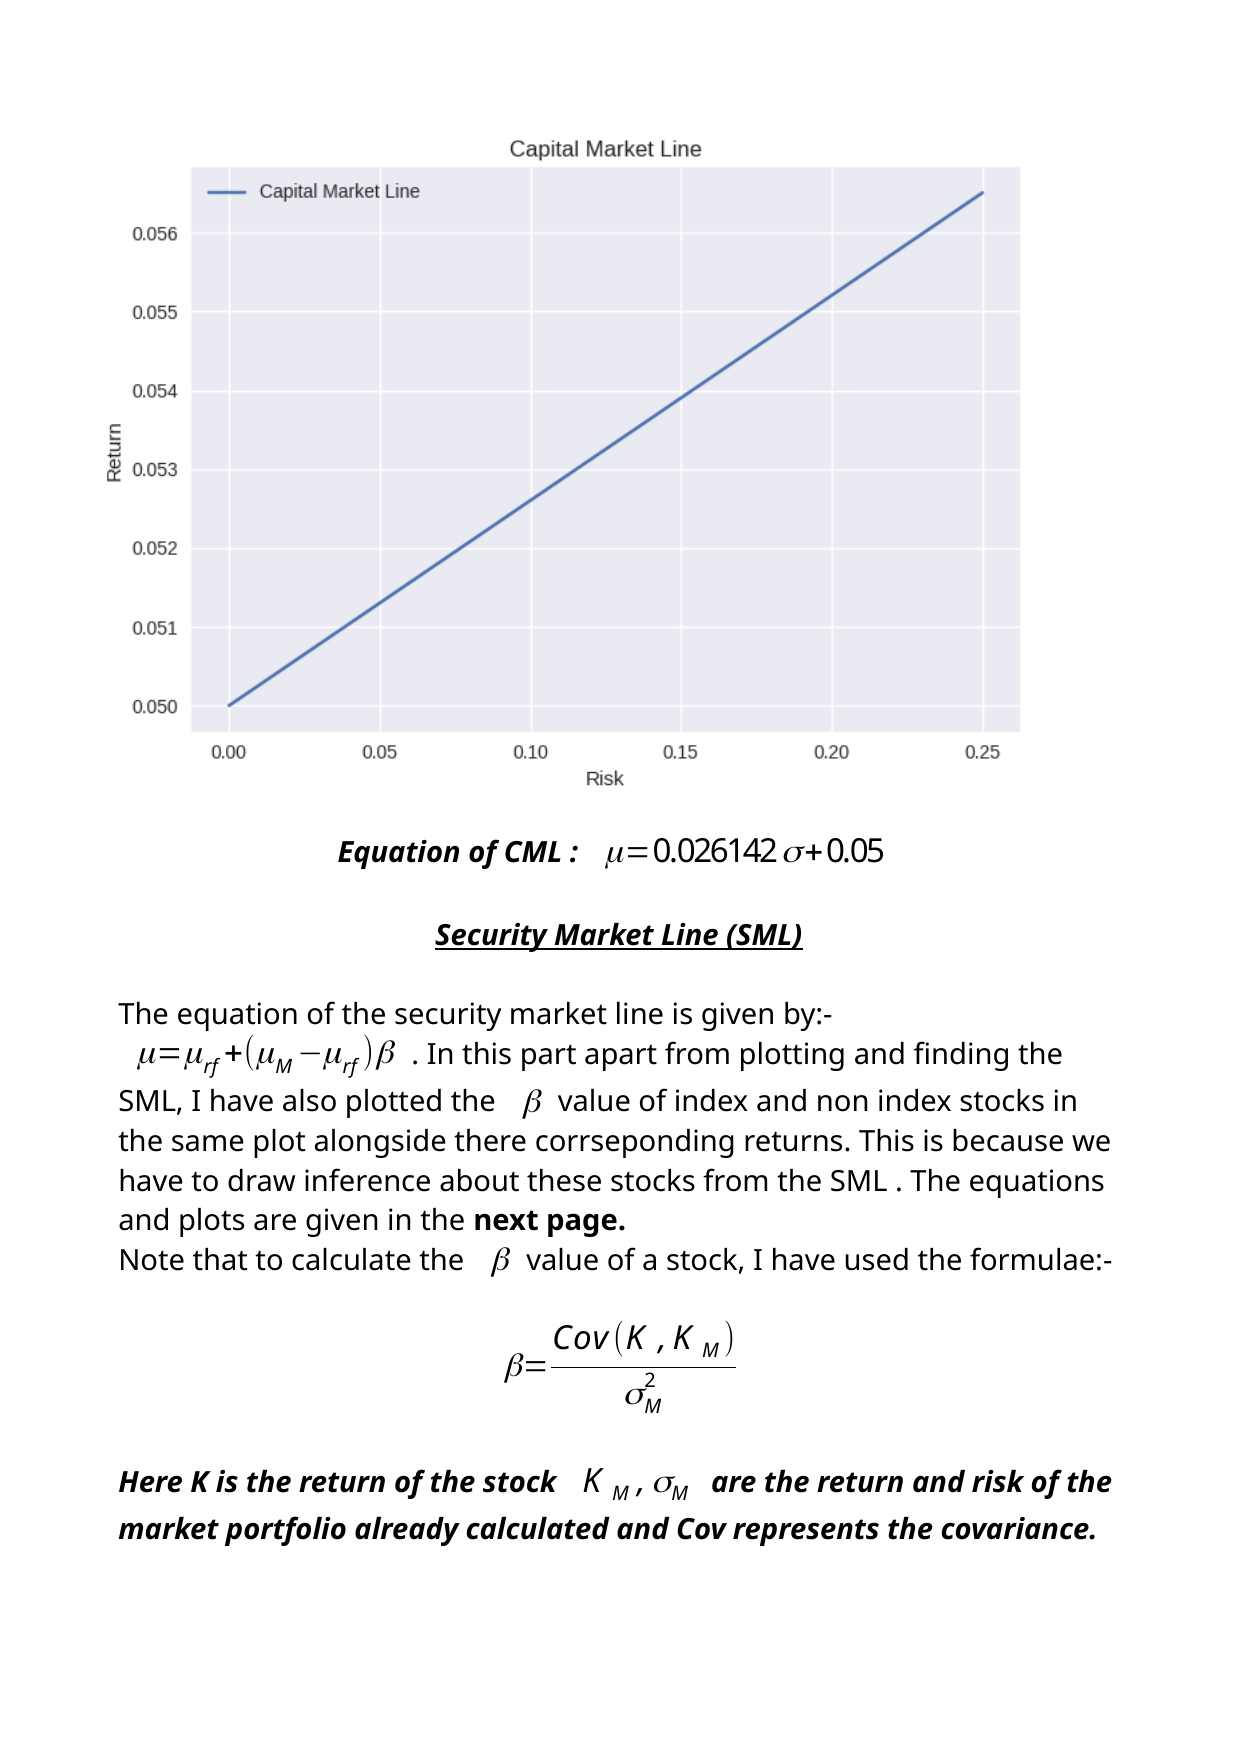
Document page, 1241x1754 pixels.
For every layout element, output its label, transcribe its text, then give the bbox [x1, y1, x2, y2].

text Here K is the return of the stock are the return and risk of the market portfolio already calculated and Cov represents the covariance. [118, 1461, 1122, 1548]
text Security Market Line (SML) [118, 914, 1122, 954]
text Note that to calculate the value of a stock, I have used the formulae:- [118, 1239, 1122, 1279]
text The equation of the security market line is given by:-. In this part apart from plotting and finding the SML, I have also plotted the value of index and non index stocks in the same plot alongside there corrseponding returns. This is because we have to draw inference about these stocks from the SML . The equations and plots are given in the next page. [118, 993, 1122, 1239]
text Equation of CML : [118, 831, 1122, 874]
picture [102, 126, 1043, 792]
